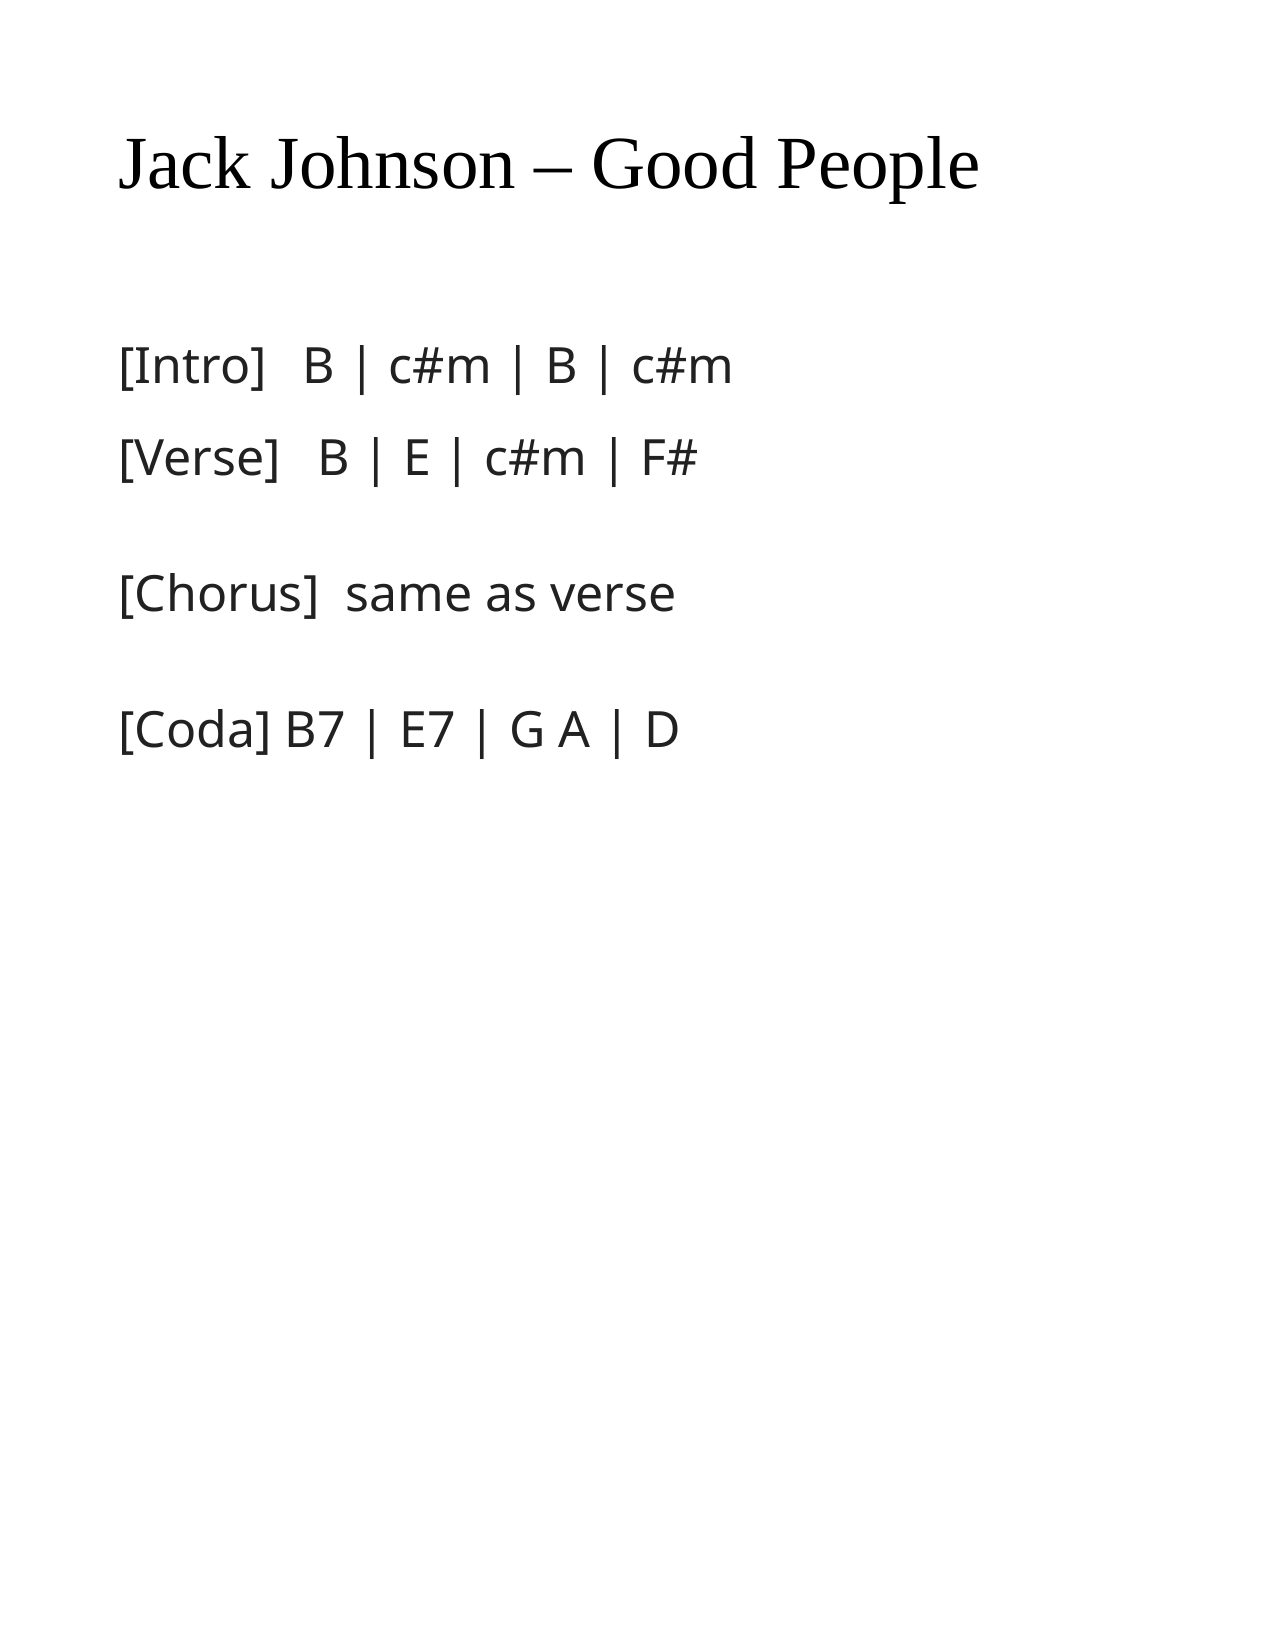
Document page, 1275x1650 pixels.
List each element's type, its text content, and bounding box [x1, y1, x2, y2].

text [Chorus] same as verse [118, 558, 1157, 626]
text [Coda] B7 | E7 | G A | D [118, 694, 1157, 762]
text Jack Johnson – Good People [118, 118, 1157, 204]
text [Verse] B | E | c#m | F# [118, 422, 1157, 490]
text [Intro] B | c#m | B | c#m [118, 330, 1157, 398]
